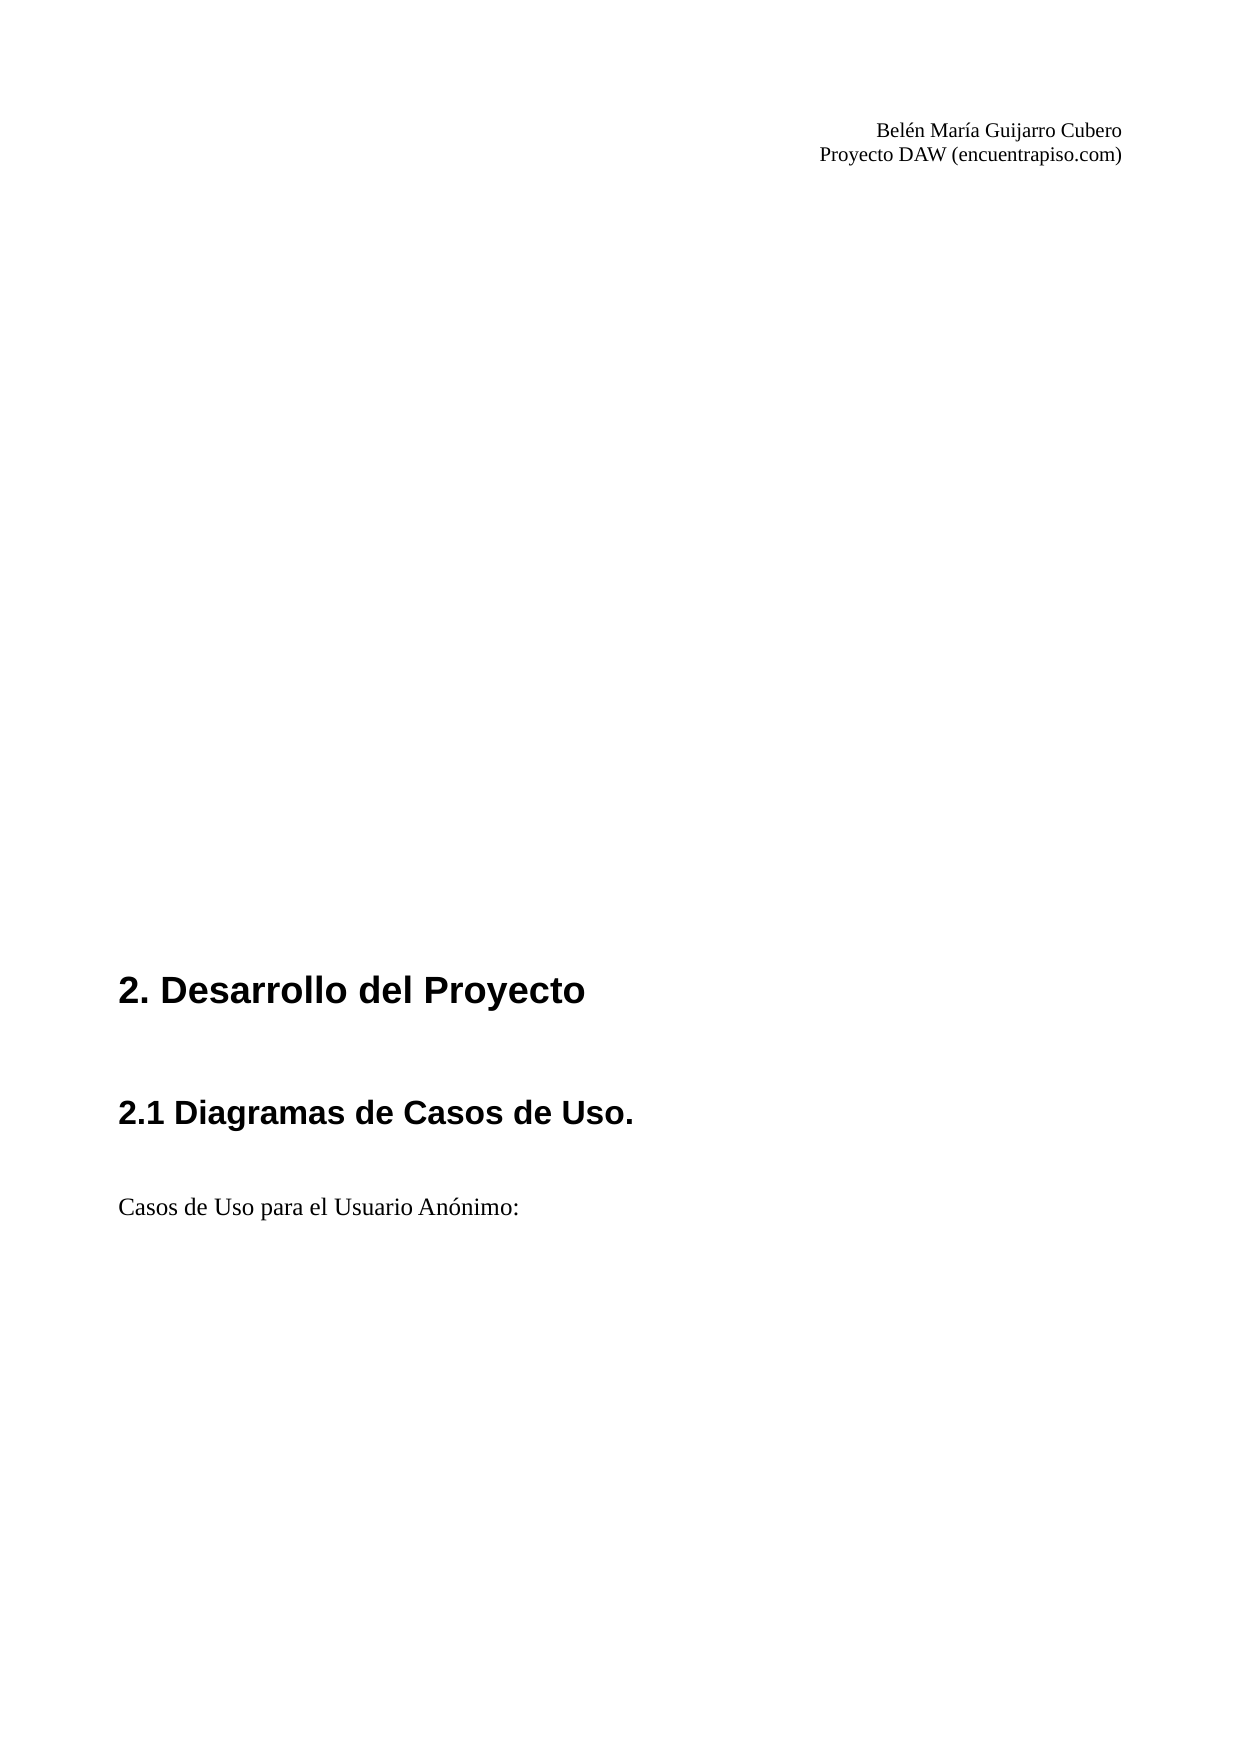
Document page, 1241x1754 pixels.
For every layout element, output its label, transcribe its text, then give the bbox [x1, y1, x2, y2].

subtitle 2.1 Diagramas de Casos de Uso. [118, 1093, 1122, 1131]
subtitle 2. Desarrollo del Proyecto [118, 968, 1122, 1012]
text Casos de Uso para el Usuario Anónimo: [118, 1192, 1122, 1220]
